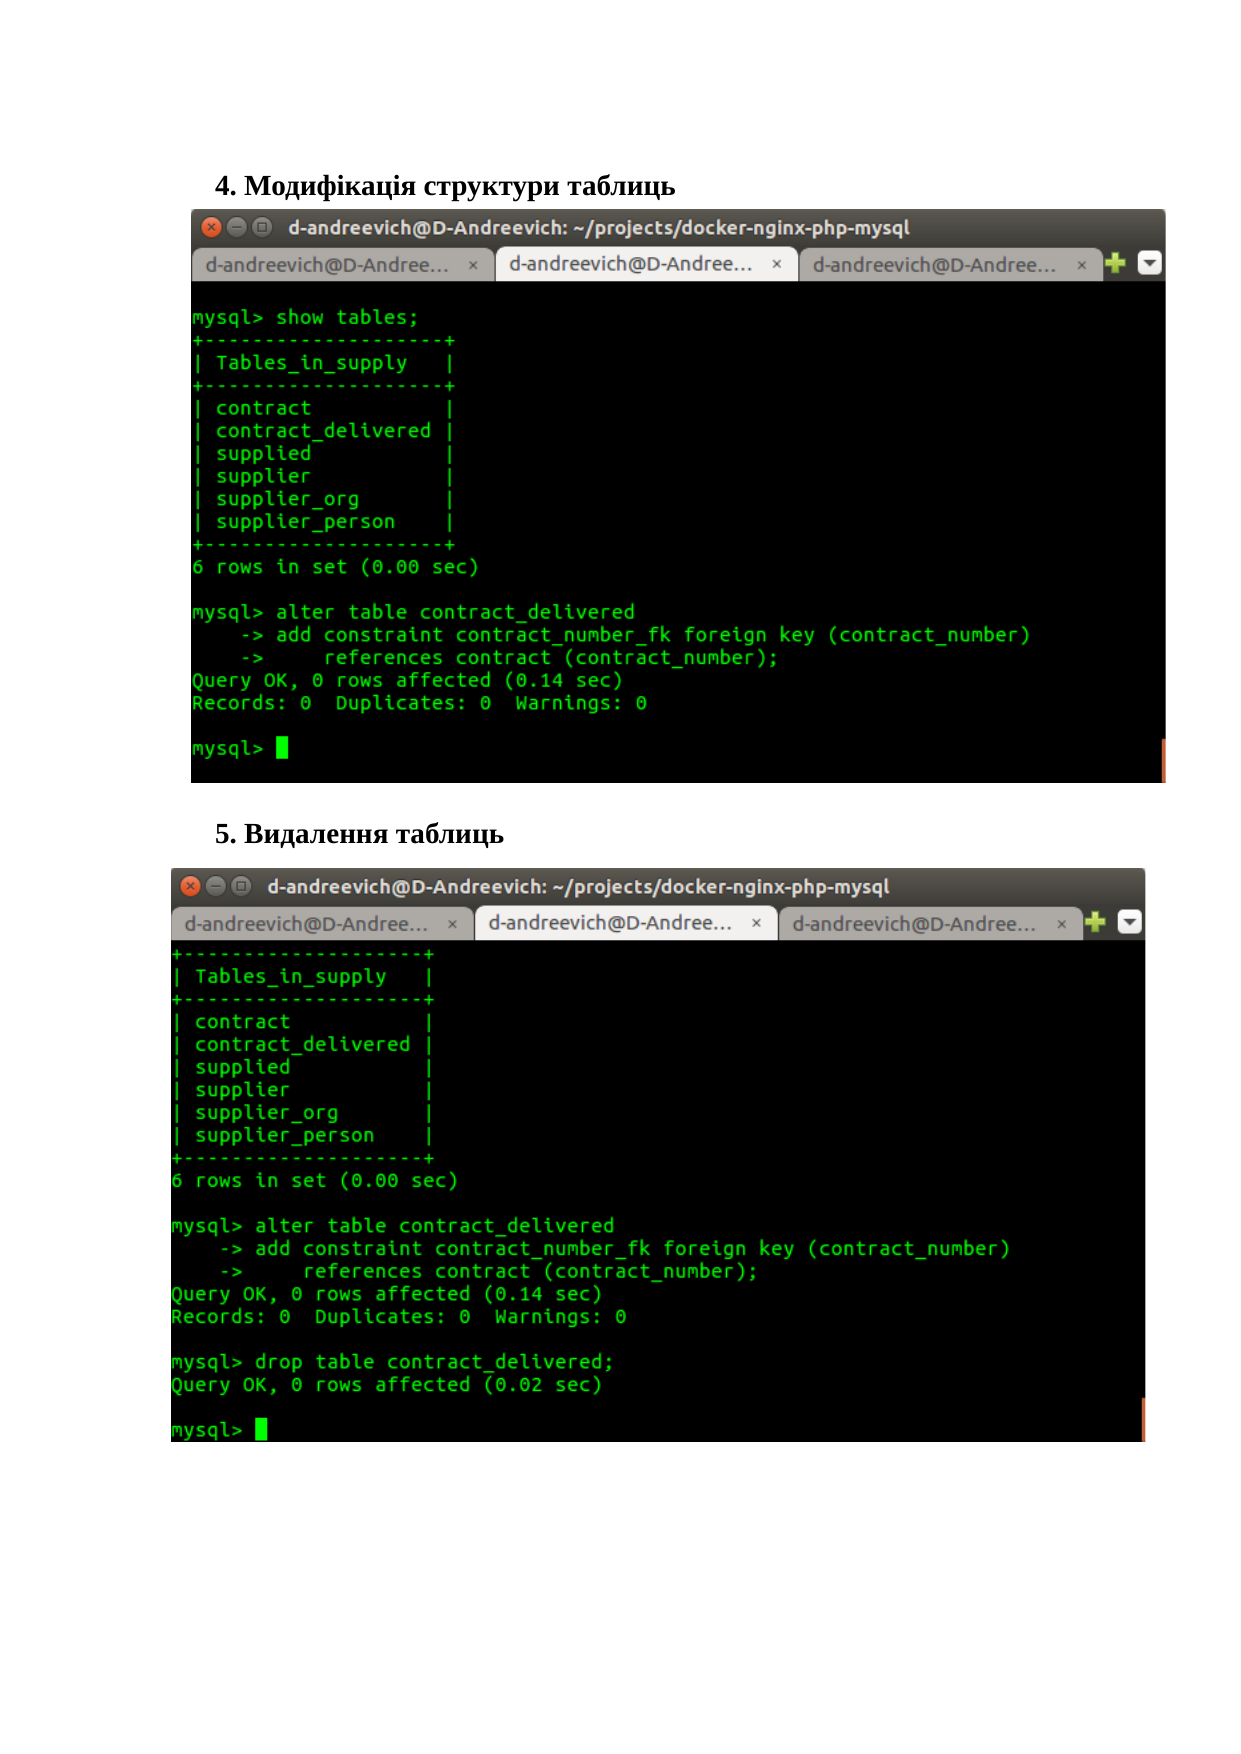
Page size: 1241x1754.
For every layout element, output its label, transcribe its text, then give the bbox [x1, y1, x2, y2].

text 4. Модифікація структури таблиць [177, 168, 1152, 202]
text 5. Видалення таблиць [177, 219, 1152, 850]
picture [191, 209, 1166, 783]
picture [171, 868, 1146, 1442]
